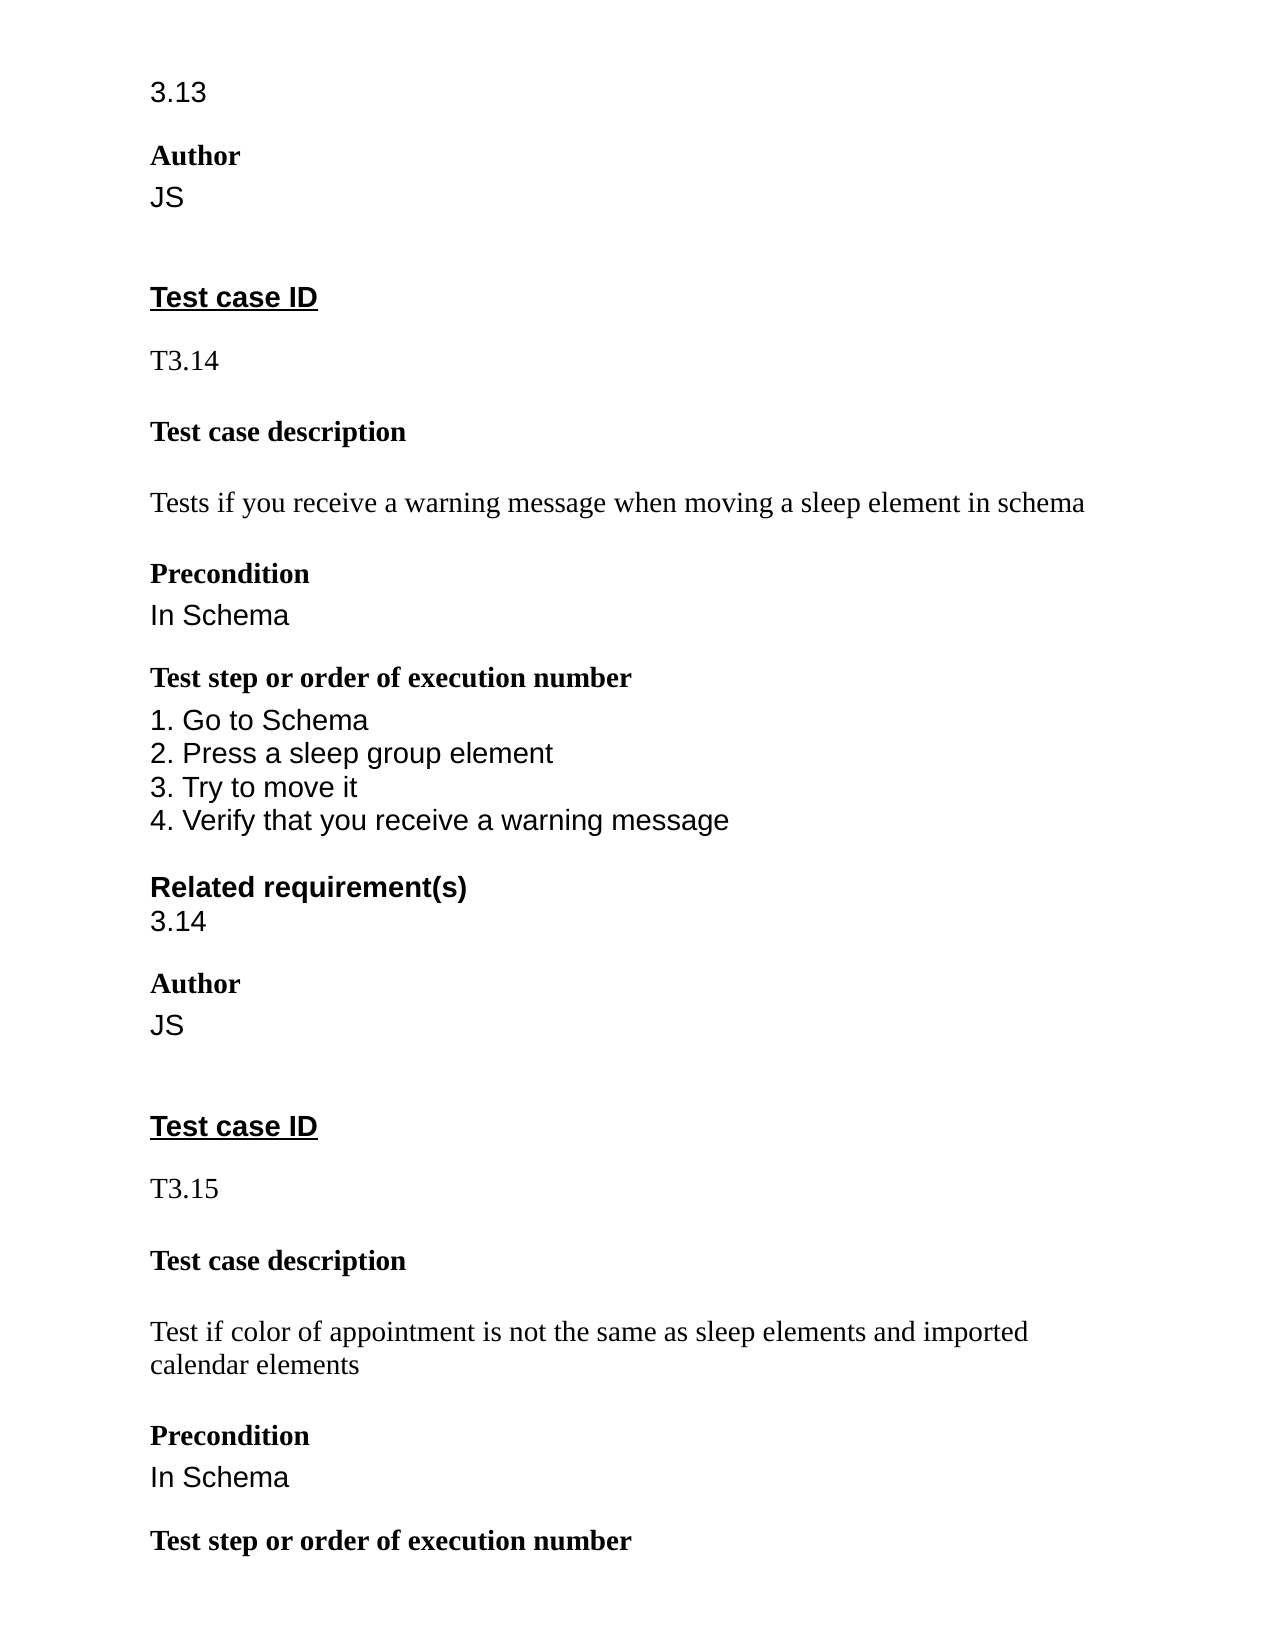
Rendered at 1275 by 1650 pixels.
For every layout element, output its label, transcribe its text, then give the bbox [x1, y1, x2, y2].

text JS Test case ID [150, 179, 1125, 314]
text Precondition [150, 1418, 1125, 1452]
text In Schema [150, 598, 1125, 631]
text T3.15 [150, 1172, 1125, 1205]
text Precondition [150, 556, 1125, 589]
text Tests if you receive a warning message when moving a sleep element in schema [150, 485, 1125, 518]
text Author [150, 966, 1125, 1000]
text Author [150, 138, 1125, 171]
text Test if color of appointment is not the same as sleep elements and imported calendar elements [150, 1314, 1125, 1381]
text T3.14 [150, 343, 1125, 376]
text Test case description [150, 414, 1125, 447]
text Test step or order of execution number [150, 661, 1125, 694]
text Test step or order of execution number [150, 1523, 1125, 1556]
text 3.13 [150, 75, 1125, 108]
text JS Test case ID [150, 1008, 1125, 1142]
text Test case description [150, 1243, 1125, 1276]
text 1. Go to Schema 2. Press a sleep group element 3. Try to move it 4. Verify that you receive a warning message Related requirement(s) 3.14 [150, 702, 1125, 937]
text In Schema [150, 1460, 1125, 1494]
